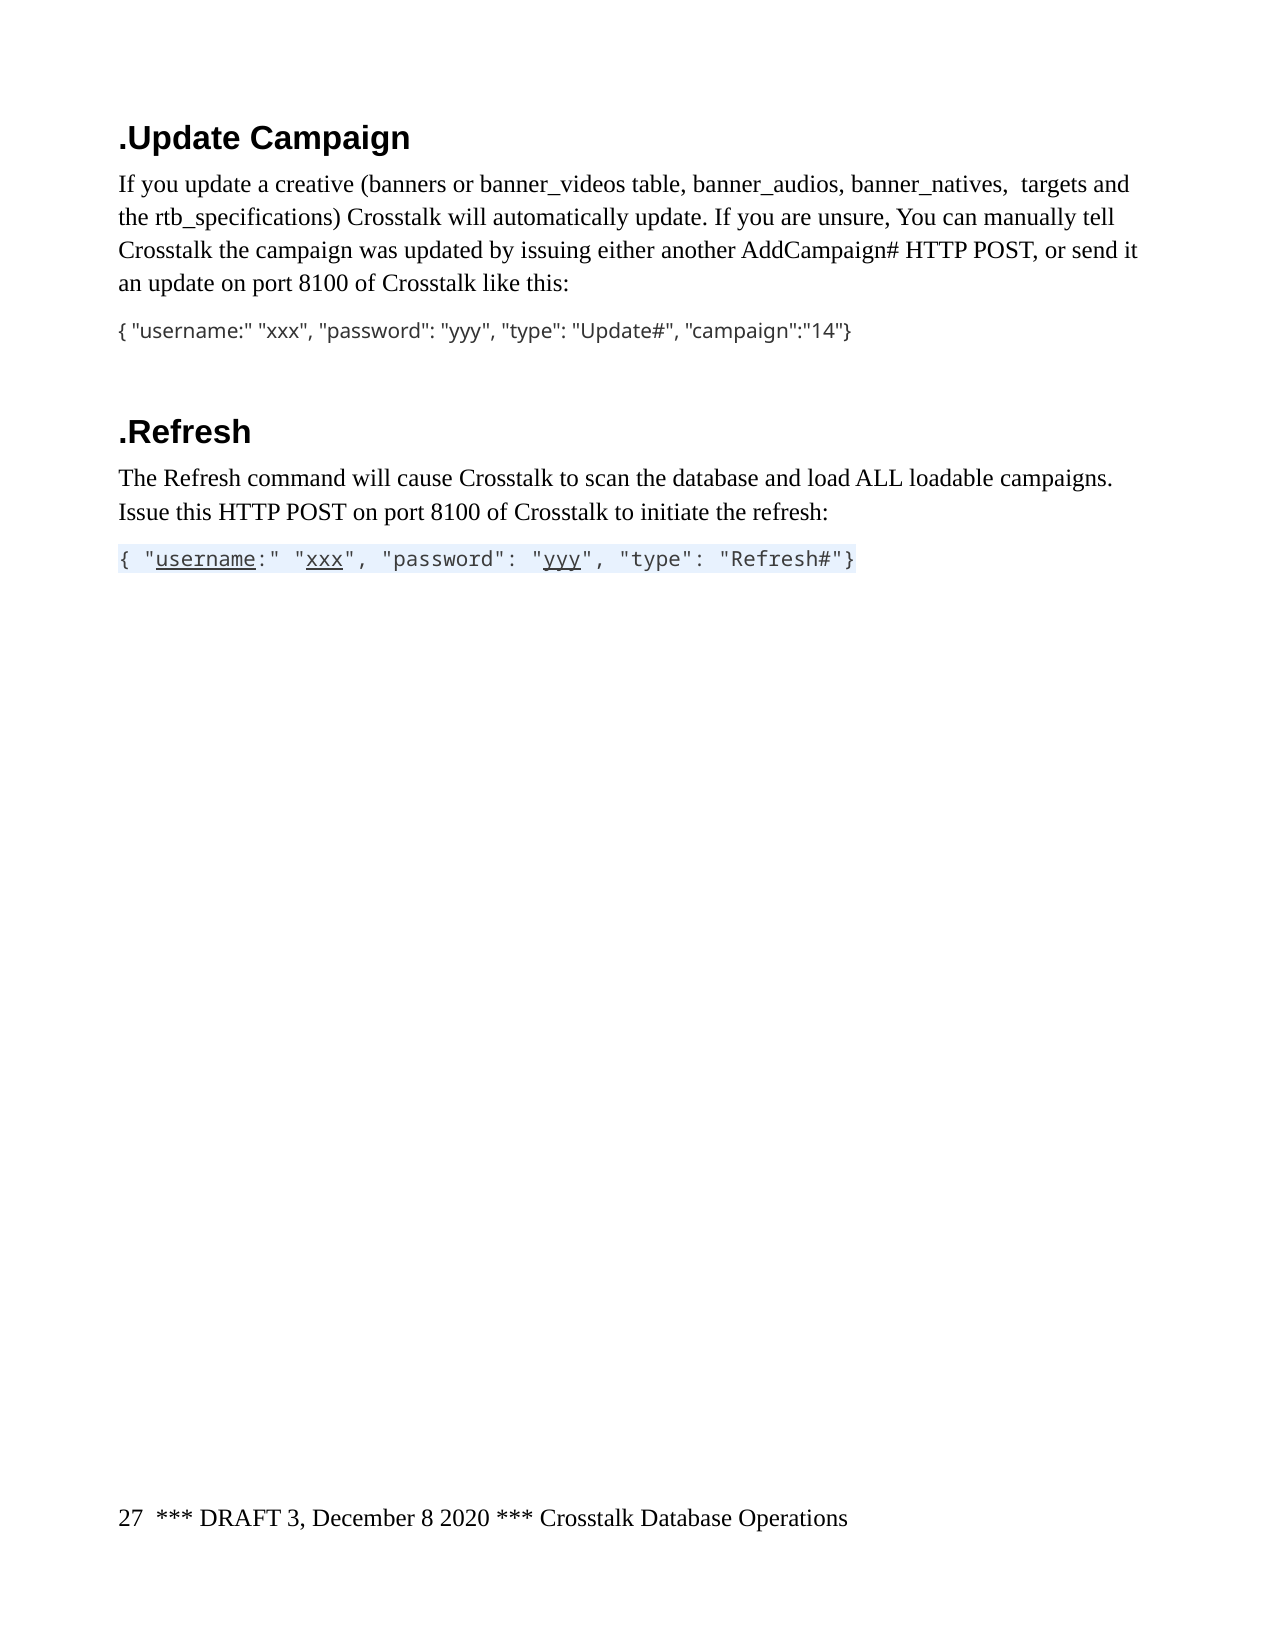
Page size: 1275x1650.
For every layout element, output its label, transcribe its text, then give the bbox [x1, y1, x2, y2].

text If you update a creative (banners or banner_videos table, banner_audios, banner_natives, targets and the rtb_specifications) Crosstalk will automatically update. If you are unsure, You can manually tell Crosstalk the campaign was updated by issuing either another AddCampaign# HTTP POST, or send it an update on port 8100 of Crosstalk like this: [118, 169, 1157, 297]
text The Refresh command will cause Crosstalk to scan the database and load ALL loadable campaigns. Issue this HTTP POST on port 8100 of Crosstalk to initiate the refresh: [118, 463, 1157, 525]
text { "username:" "xxx", "password": "yyy", "type": "Refresh#"} [118, 544, 1157, 573]
subtitle Refresh [118, 413, 1157, 451]
subtitle Update Campaign [118, 118, 1157, 157]
text { "username:" "xxx", "password": "yyy", "type": "Update#", "campaign":"14"} [118, 316, 1157, 344]
